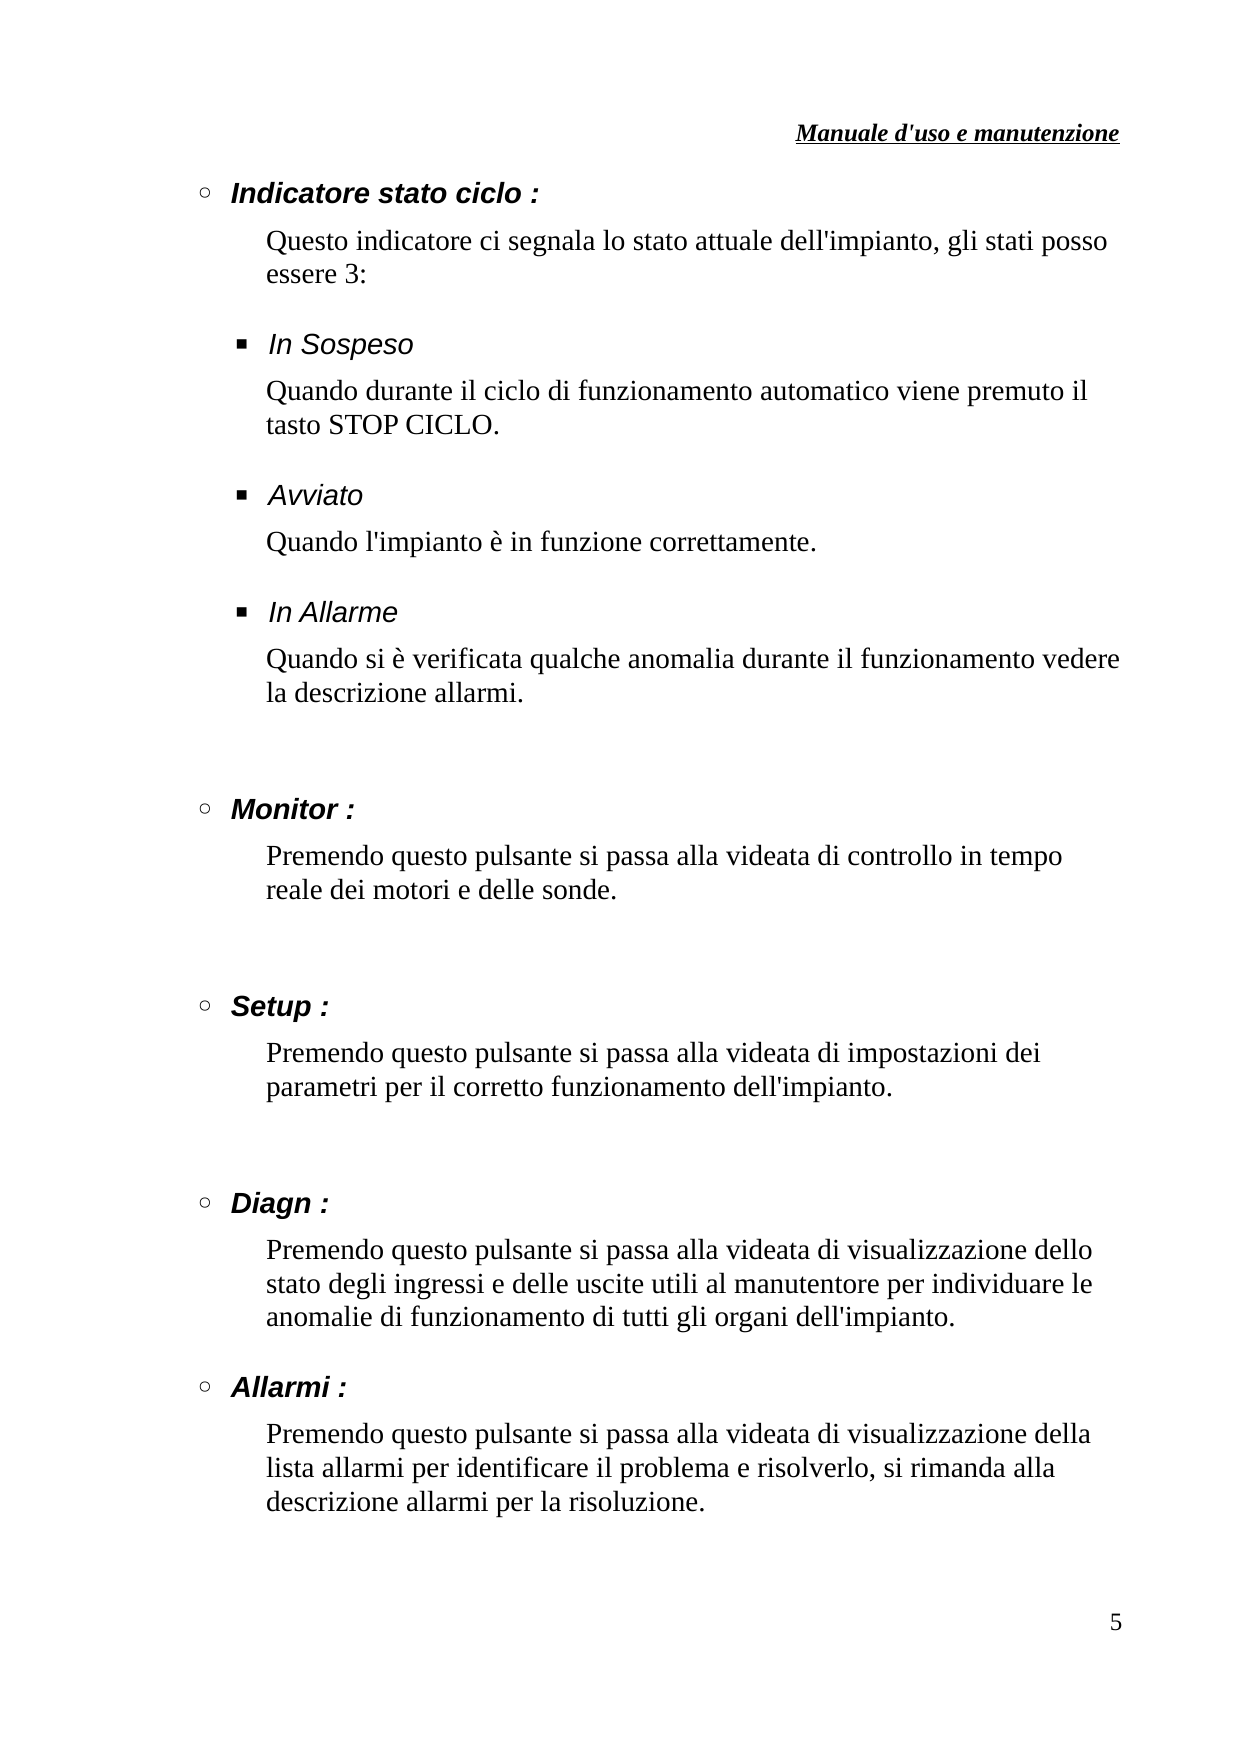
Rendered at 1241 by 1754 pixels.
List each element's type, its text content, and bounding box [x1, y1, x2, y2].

text Quando si è verificata qualche anomalia durante il funzionamento vedere la descrizione allarmi. [118, 642, 1122, 709]
subtitle In Sospeso [231, 327, 1122, 361]
text Premendo questo pulsante si passa alla videata di impostazioni dei parametri per il corretto funzionamento dell'impianto. [118, 1035, 1122, 1102]
subtitle Monitor : [193, 792, 1122, 826]
subtitle Avviato [231, 478, 1122, 512]
text Questo indicatore ci segnala lo stato attuale dell'impianto, gli stati posso essere 3: [118, 223, 1122, 290]
subtitle Setup : [193, 989, 1122, 1023]
subtitle Allarmi : [193, 1370, 1122, 1404]
text Premendo questo pulsante si passa alla videata di visualizzazione della lista allarmi per identificare il problema e risolverlo, si rimanda alla descrizione allarmi per la risoluzione. [118, 1417, 1122, 1517]
subtitle Indicatore stato ciclo : [193, 176, 1122, 210]
text Premendo questo pulsante si passa alla videata di visualizzazione dello stato degli ingressi e delle uscite utili al manutentore per individuare le anomalie di funzionamento di tutti gli organi dell'impianto. [118, 1232, 1122, 1333]
text Premendo questo pulsante si passa alla videata di controllo in tempo reale dei motori e delle sonde. [118, 838, 1122, 906]
text Quando durante il ciclo di funzionamento automatico viene premuto il tasto STOP CICLO. [118, 373, 1122, 441]
text Quando l'impianto è in funzione correttamente. [118, 524, 1122, 558]
subtitle In Allarme [231, 595, 1122, 629]
subtitle Diagn : [193, 1186, 1122, 1220]
